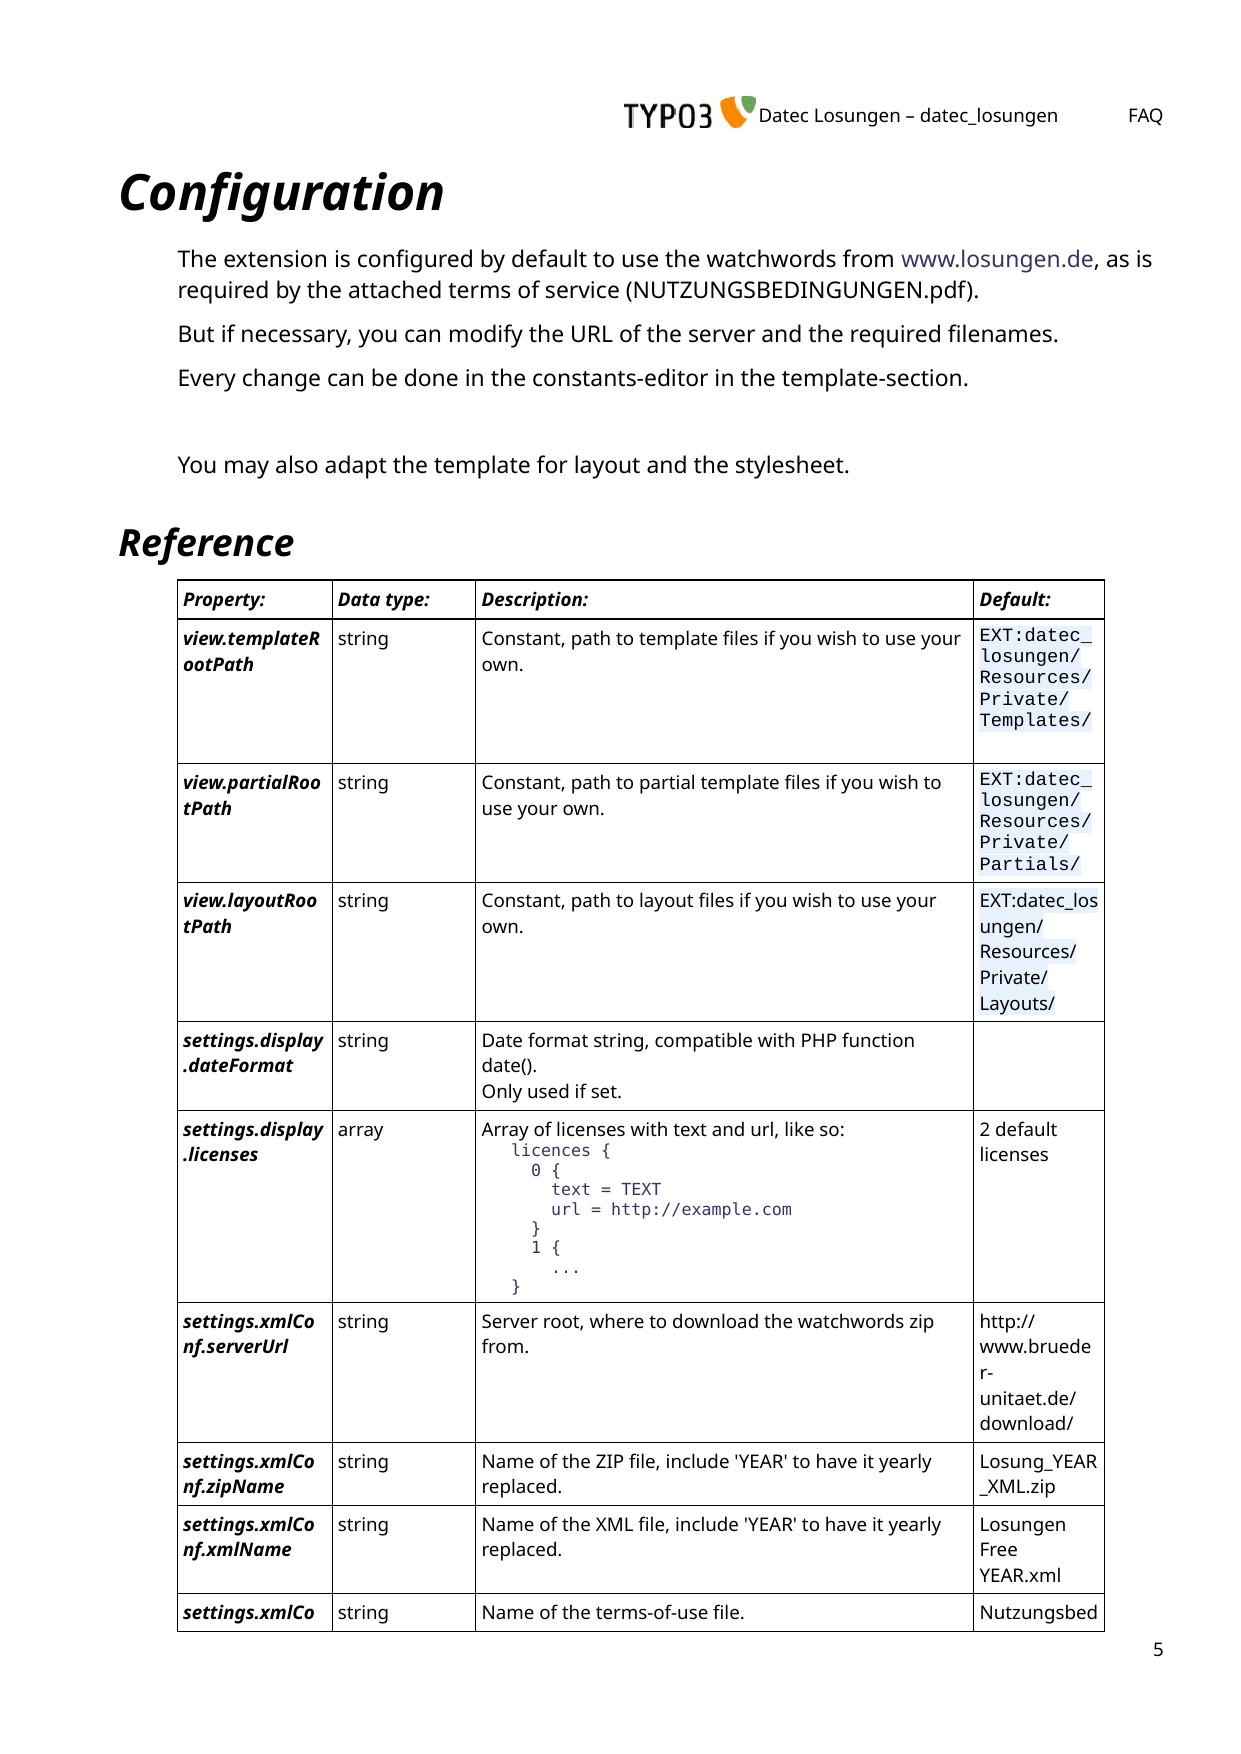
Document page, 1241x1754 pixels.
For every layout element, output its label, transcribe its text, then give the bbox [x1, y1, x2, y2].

subtitle Reference [118, 516, 1163, 567]
subtitle Configuration [118, 157, 1163, 225]
text Every change can be done in the constants-editor in the template-section. [177, 361, 1163, 393]
table_header Default: [974, 581, 1104, 618]
table_cell Constant, path to partial template files if you wish to use your own. [476, 764, 973, 881]
table_cell string [333, 1022, 475, 1109]
table_cell string [333, 1594, 475, 1631]
table_cell view.templateRootPath [178, 620, 332, 763]
table_cell string [333, 764, 475, 881]
table_header Description: [476, 581, 973, 618]
table_cell Losung_YEAR_XML.zip [974, 1443, 1104, 1505]
table_cell EXT:datec_losungen/Resources/Private/Templates/ [974, 620, 1104, 763]
table_cell array [333, 1111, 475, 1302]
text But if necessary, you can modify the URL of the server and the required filenames. [177, 318, 1163, 349]
table_cell Name of the XML file, include 'YEAR' to have it yearly replaced. [476, 1506, 973, 1593]
text The extension is configured by default to use the watchwords from www.losungen.de, as is required by the attached terms of service (NUTZUNGSBEDINGUNGEN.pdf). [177, 243, 1163, 305]
table_cell settings.xmlConf.xmlName [178, 1506, 332, 1593]
table_cell string [333, 1303, 475, 1442]
table_cell Array of licenses with text and url, like so: licences { 0 { text = TEXT url = http://example.com } 1 { ... } [476, 1111, 973, 1302]
table_cell EXT:datec_losungen/Resources/Private/Partials/ [974, 764, 1104, 881]
table_header Data type: [333, 581, 475, 618]
table_cell http://www.brueder-unitaet.de/download/ [974, 1303, 1104, 1442]
table_cell Losungen Free YEAR.xml [974, 1506, 1104, 1593]
table_cell string [333, 620, 475, 763]
table_cell Nutzungsbed [974, 1594, 1104, 1631]
table_cell settings.display.dateFormat [178, 1022, 332, 1109]
table_cell settings.xmlConf.serverUrl [178, 1303, 332, 1442]
table_cell Name of the terms-of-use file. [476, 1594, 973, 1631]
text You may also adapt the template for layout and the stylesheet. [177, 449, 1163, 480]
table_cell settings.xmlConf.zipName [178, 1443, 332, 1505]
table_cell [974, 1022, 1104, 1109]
table_cell Constant, path to layout files if you wish to use your own. [476, 883, 973, 1021]
table_cell Constant, path to template files if you wish to use your own. [476, 620, 973, 763]
table_cell string [333, 883, 475, 1021]
table_cell EXT:datec_losungen/Resources/Private/Layouts/ [974, 883, 1104, 1021]
table_cell view.partialRootPath [178, 764, 332, 881]
table_cell Name of the ZIP file, include 'YEAR' to have it yearly replaced. [476, 1443, 973, 1505]
table_cell string [333, 1506, 475, 1593]
table_header Property: [178, 581, 332, 618]
table_cell view.layoutRootPath [178, 883, 332, 1021]
table_cell settings.xmlCo [178, 1594, 332, 1631]
table_cell string [333, 1443, 475, 1505]
table_cell 2 default licenses [974, 1111, 1104, 1302]
table_cell Server root, where to download the watchwords zip from. [476, 1303, 973, 1442]
table_cell settings.display.licenses [178, 1111, 332, 1302]
table_cell Date format string, compatible with PHP function date(). Only used if set. [476, 1022, 973, 1109]
